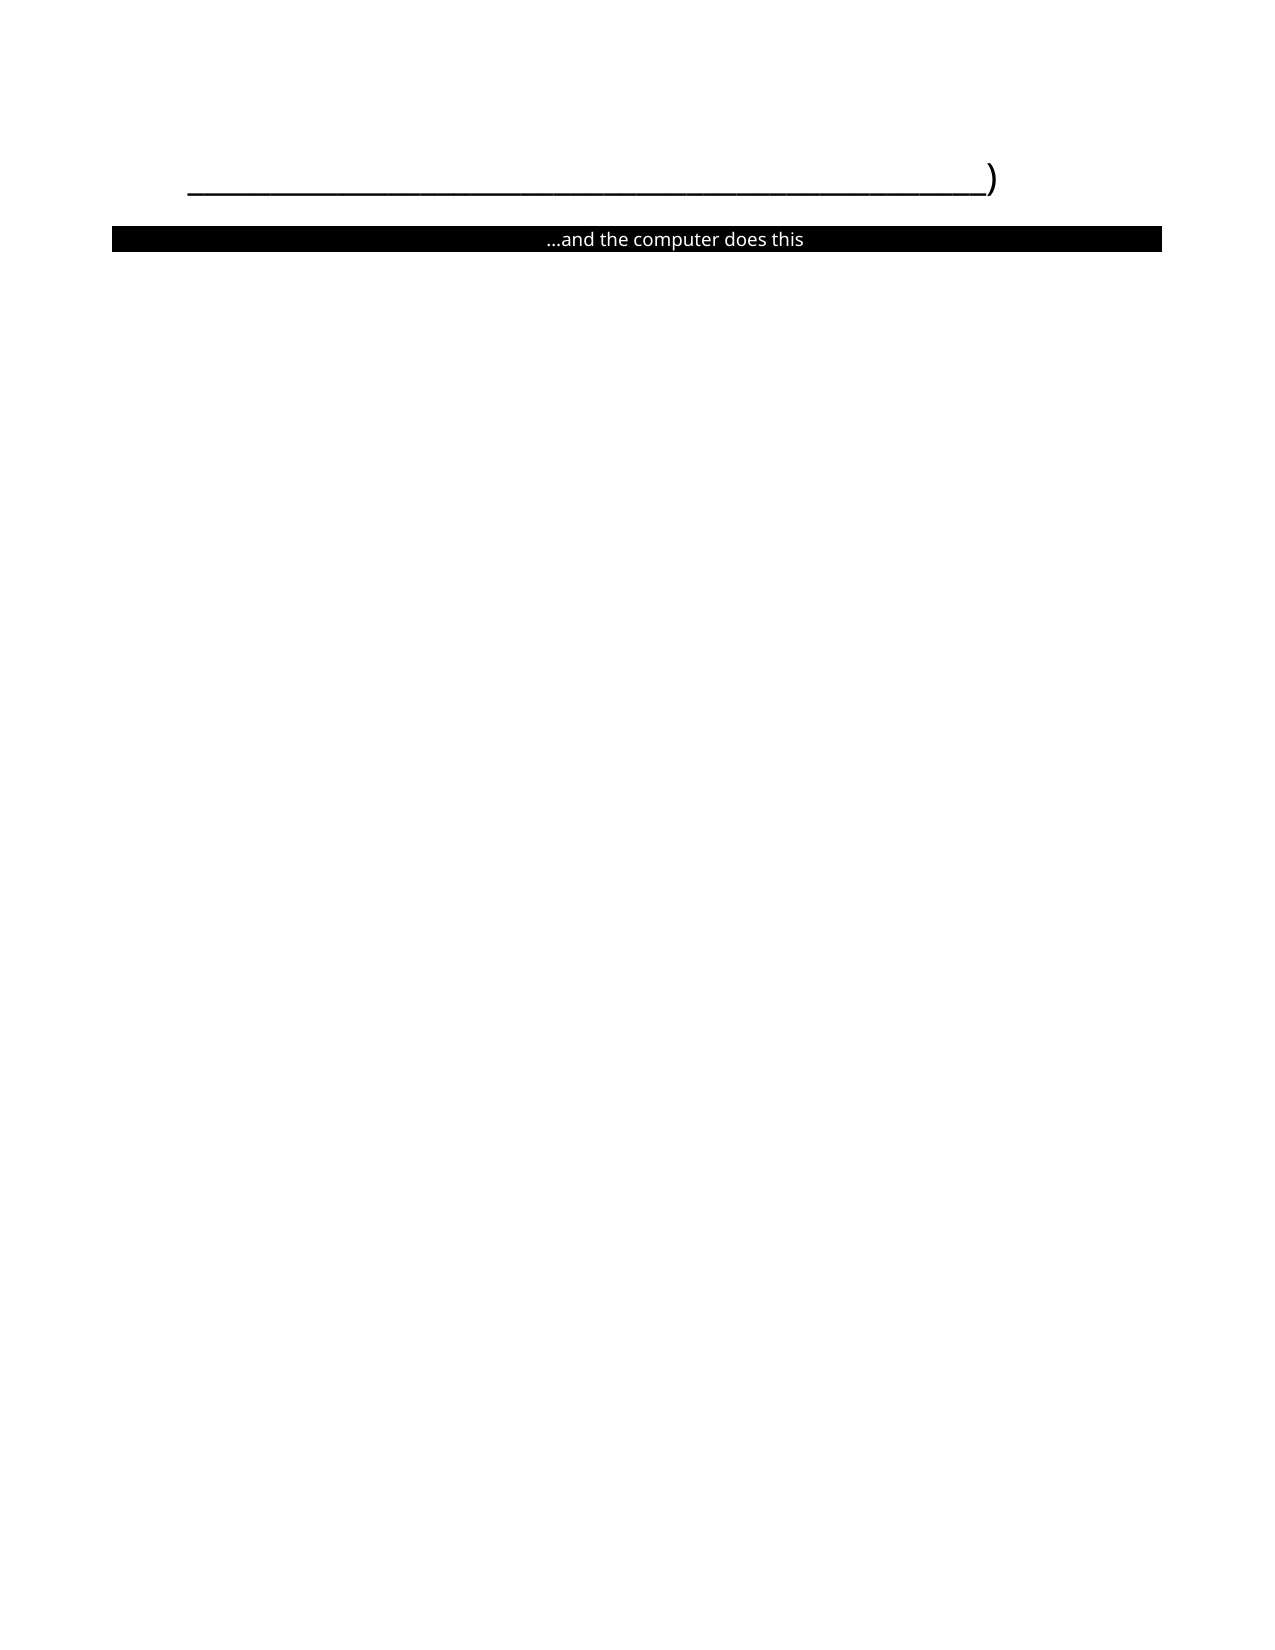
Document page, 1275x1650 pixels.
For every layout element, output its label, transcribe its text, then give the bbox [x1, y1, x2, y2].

subtitle …and the computer does this [112, 226, 1162, 252]
text ________________________________________________) [112, 150, 1162, 201]
